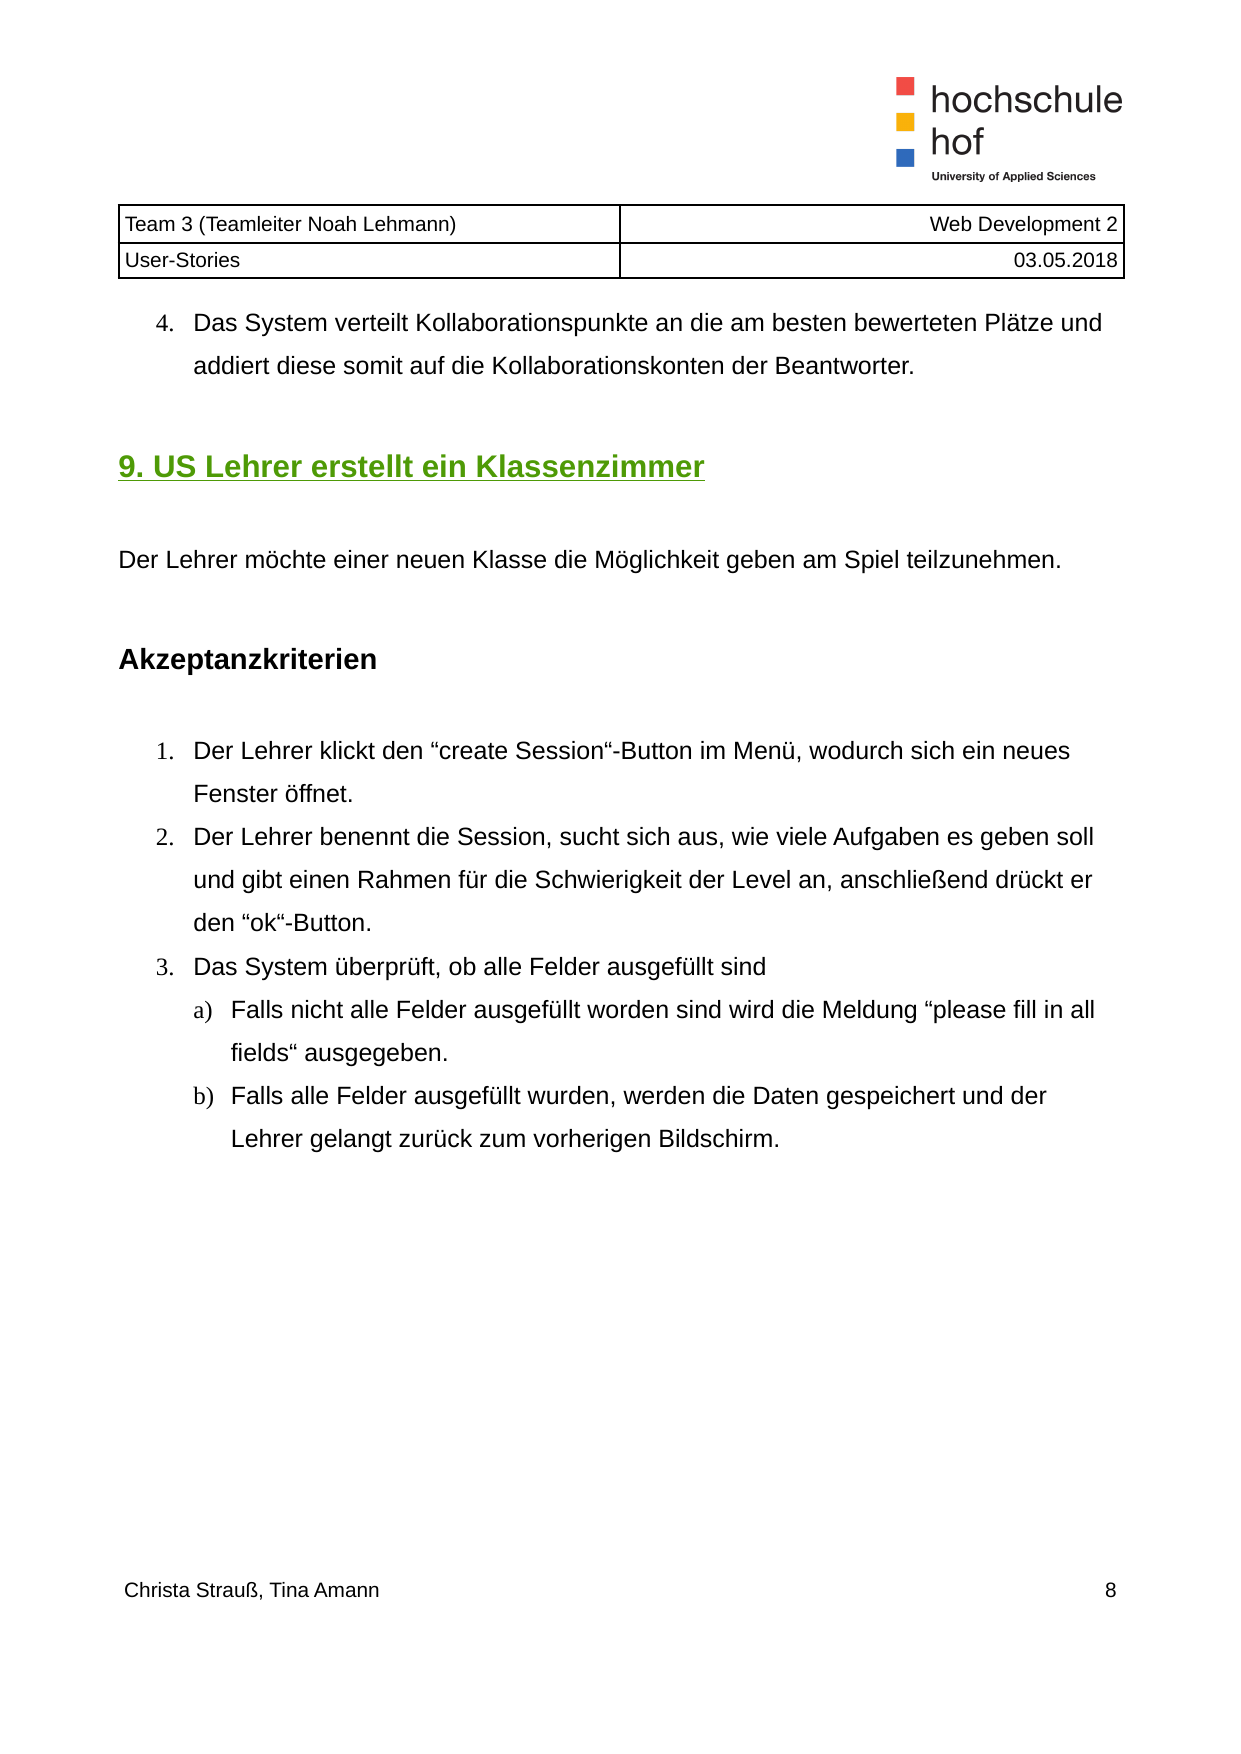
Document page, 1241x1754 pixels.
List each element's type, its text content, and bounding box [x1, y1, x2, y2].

text Der Lehrer möchte einer neuen Klasse die Möglichkeit geben am Spiel teilzunehmen. [118, 545, 1122, 574]
list Der Lehrer benennt die Session, sucht sich aus, wie viele Aufgaben es geben soll und gibt einen Rahmen für die Schwierigkeit der Level an, anschließend drückt er den “ok“-Button. [156, 822, 1122, 937]
text Akzeptanzkriterien [118, 642, 1122, 676]
list Falls alle Felder ausgefüllt wurden, werden die Daten gespeichert und der Lehrer gelangt zurück zum vorherigen Bildschirm. [193, 1081, 1122, 1153]
list Falls nicht alle Felder ausgefüllt worden sind wird die Meldung “please fill in all fields“ ausgegeben. [193, 995, 1122, 1067]
list Das System verteilt Kollaborationspunkte an die am besten bewerteten Plätze und addiert diese somit auf die Kollaborationskonten der Beantworter. [156, 308, 1122, 380]
picture [896, 77, 1122, 182]
text 9. US Lehrer erstellt ein Klassenzimmer [118, 448, 1122, 484]
list Das System überprüft, ob alle Felder ausgefüllt sind [156, 952, 1122, 980]
list Der Lehrer klickt den “create Session“-Button im Menü, wodurch sich ein neues Fenster öffnet. [156, 736, 1122, 808]
